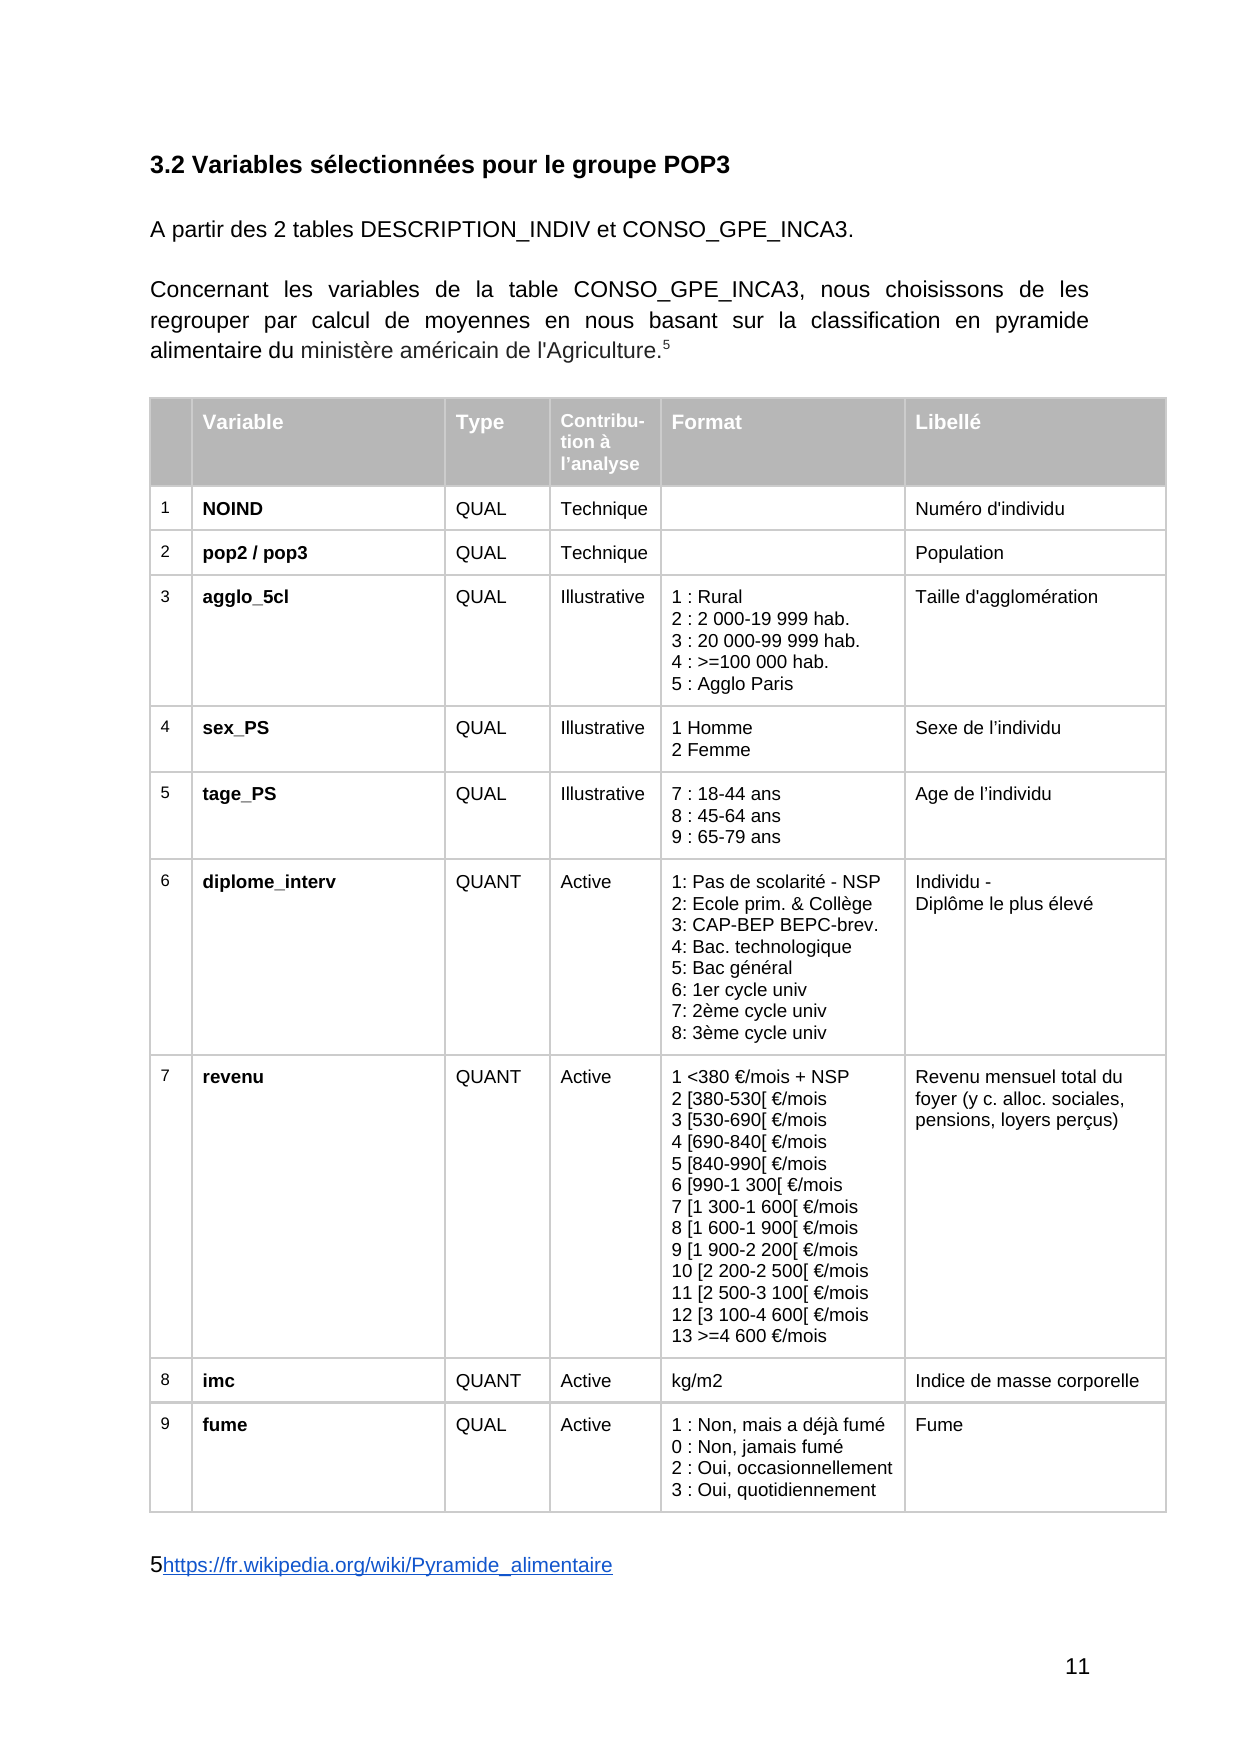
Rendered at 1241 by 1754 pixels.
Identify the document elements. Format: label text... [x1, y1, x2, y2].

text A partir des 2 tables DESCRIPTION_INDIV et CONSO_GPE_INCA3. [150, 216, 1090, 242]
table_header Contribu- tion à l’analyse [551, 399, 660, 485]
table_cell 1 [151, 487, 191, 529]
table_cell QUAL [446, 1404, 549, 1511]
table_cell Illustrative [551, 707, 660, 771]
text https://fr.wikipedia.org/wiki/Pyramide_alimentaire [150, 1551, 1090, 1578]
table_cell NOIND [193, 487, 444, 529]
table_cell QUAL [446, 773, 549, 858]
table_cell sex_PS [193, 707, 444, 771]
table_cell [662, 531, 904, 574]
table_cell QUAL [446, 707, 549, 771]
table_header Libellé [906, 399, 1165, 485]
table_cell Illustrative [551, 576, 660, 704]
table_cell Indice de masse corporelle [906, 1359, 1165, 1401]
table_cell 7 [151, 1056, 191, 1357]
table_header Format [662, 399, 904, 485]
table_cell Population [906, 531, 1165, 574]
table_cell QUANT [446, 1056, 549, 1357]
table_cell [662, 487, 904, 529]
table_cell tage_PS [193, 773, 444, 858]
table_cell Active [551, 1404, 660, 1511]
table_cell Age de l’individu [906, 773, 1165, 858]
table_header Variable [193, 399, 444, 485]
table_cell Fume [906, 1404, 1165, 1511]
table_cell QUAL [446, 531, 549, 574]
table_cell kg/m2 [662, 1359, 904, 1401]
table_cell 6 [151, 860, 191, 1054]
table_cell diplome_interv [193, 860, 444, 1054]
table_cell 5 [151, 773, 191, 858]
table_cell 2 [151, 531, 191, 574]
table_header Type [446, 399, 549, 485]
table_cell 3 [151, 576, 191, 704]
table_cell Active [551, 860, 660, 1054]
table_cell Illustrative [551, 773, 660, 858]
text Concernant les variables de la table CONSO_GPE_INCA3, nous choisissons de les regrouper par calcul de moyennes en nous basant sur la classification en pyramide alimentaire du ministère américain de l'Agriculture. [150, 276, 1090, 363]
table_cell Taille d'agglomération [906, 576, 1165, 704]
table_cell pop2 / pop3 [193, 531, 444, 574]
table_cell 9 [151, 1404, 191, 1511]
table_cell 4 [151, 707, 191, 771]
table_cell Technique [551, 487, 660, 529]
table_cell Active [551, 1359, 660, 1401]
table_cell Individu - Diplôme le plus élevé [906, 860, 1165, 1054]
table_cell Sexe de l’individu [906, 707, 1165, 771]
table_cell QUAL [446, 576, 549, 704]
table_cell agglo_5cl [193, 576, 444, 704]
table_cell QUANT [446, 860, 549, 1054]
table_cell QUAL [446, 487, 549, 529]
table_cell Revenu mensuel total du foyer (y c. alloc. sociales, pensions, loyers perçus) [906, 1056, 1165, 1357]
table_cell 7 : 18-44 ans 8 : 45-64 ans 9 : 65-79 ans [662, 773, 904, 858]
table_cell 8 [151, 1359, 191, 1401]
table_cell fume [193, 1404, 444, 1511]
table_cell imc [193, 1359, 444, 1401]
table_cell 1: Pas de scolarité - NSP 2: Ecole prim. & Collège 3: CAP-BEP BEPC-brev. 4: Bac. technologique 5: Bac général 6: 1er cycle univ 7: 2ème cycle univ 8: 3ème cycle univ [662, 860, 904, 1054]
table_cell Technique [551, 531, 660, 574]
table_cell 1 : Rural 2 : 2 000-19 999 hab. 3 : 20 000-99 999 hab. 4 : >=100 000 hab. 5 : Agglo Paris [662, 576, 904, 704]
table_cell Numéro d'individu [906, 487, 1165, 529]
table_cell revenu [193, 1056, 444, 1357]
table_cell Active [551, 1056, 660, 1357]
text 3.2 Variables sélectionnées pour le groupe POP3 [150, 150, 1090, 179]
table_cell QUANT [446, 1359, 549, 1401]
table_header [151, 399, 191, 485]
table_cell 1 Homme 2 Femme [662, 707, 904, 771]
table_cell 1 <380 €/mois + NSP 2 [380-530[ €/mois 3 [530-690[ €/mois 4 [690-840[ €/mois 5 [840-990[ €/mois 6 [990-1 300[ €/mois 7 [1 300-1 600[ €/mois 8 [1 600-1 900[ €/mois 9 [1 900-2 200[ €/mois 10 [2 200-2 500[ €/mois 11 [2 500-3 100[ €/mois 12 [3 100-4 600[ €/mois 13 >=4 600 €/mois [662, 1056, 904, 1357]
table_cell 1 : Non, mais a déjà fumé 0 : Non, jamais fumé 2 : Oui, occasionnellement 3 : Oui, quotidiennement [662, 1404, 904, 1511]
